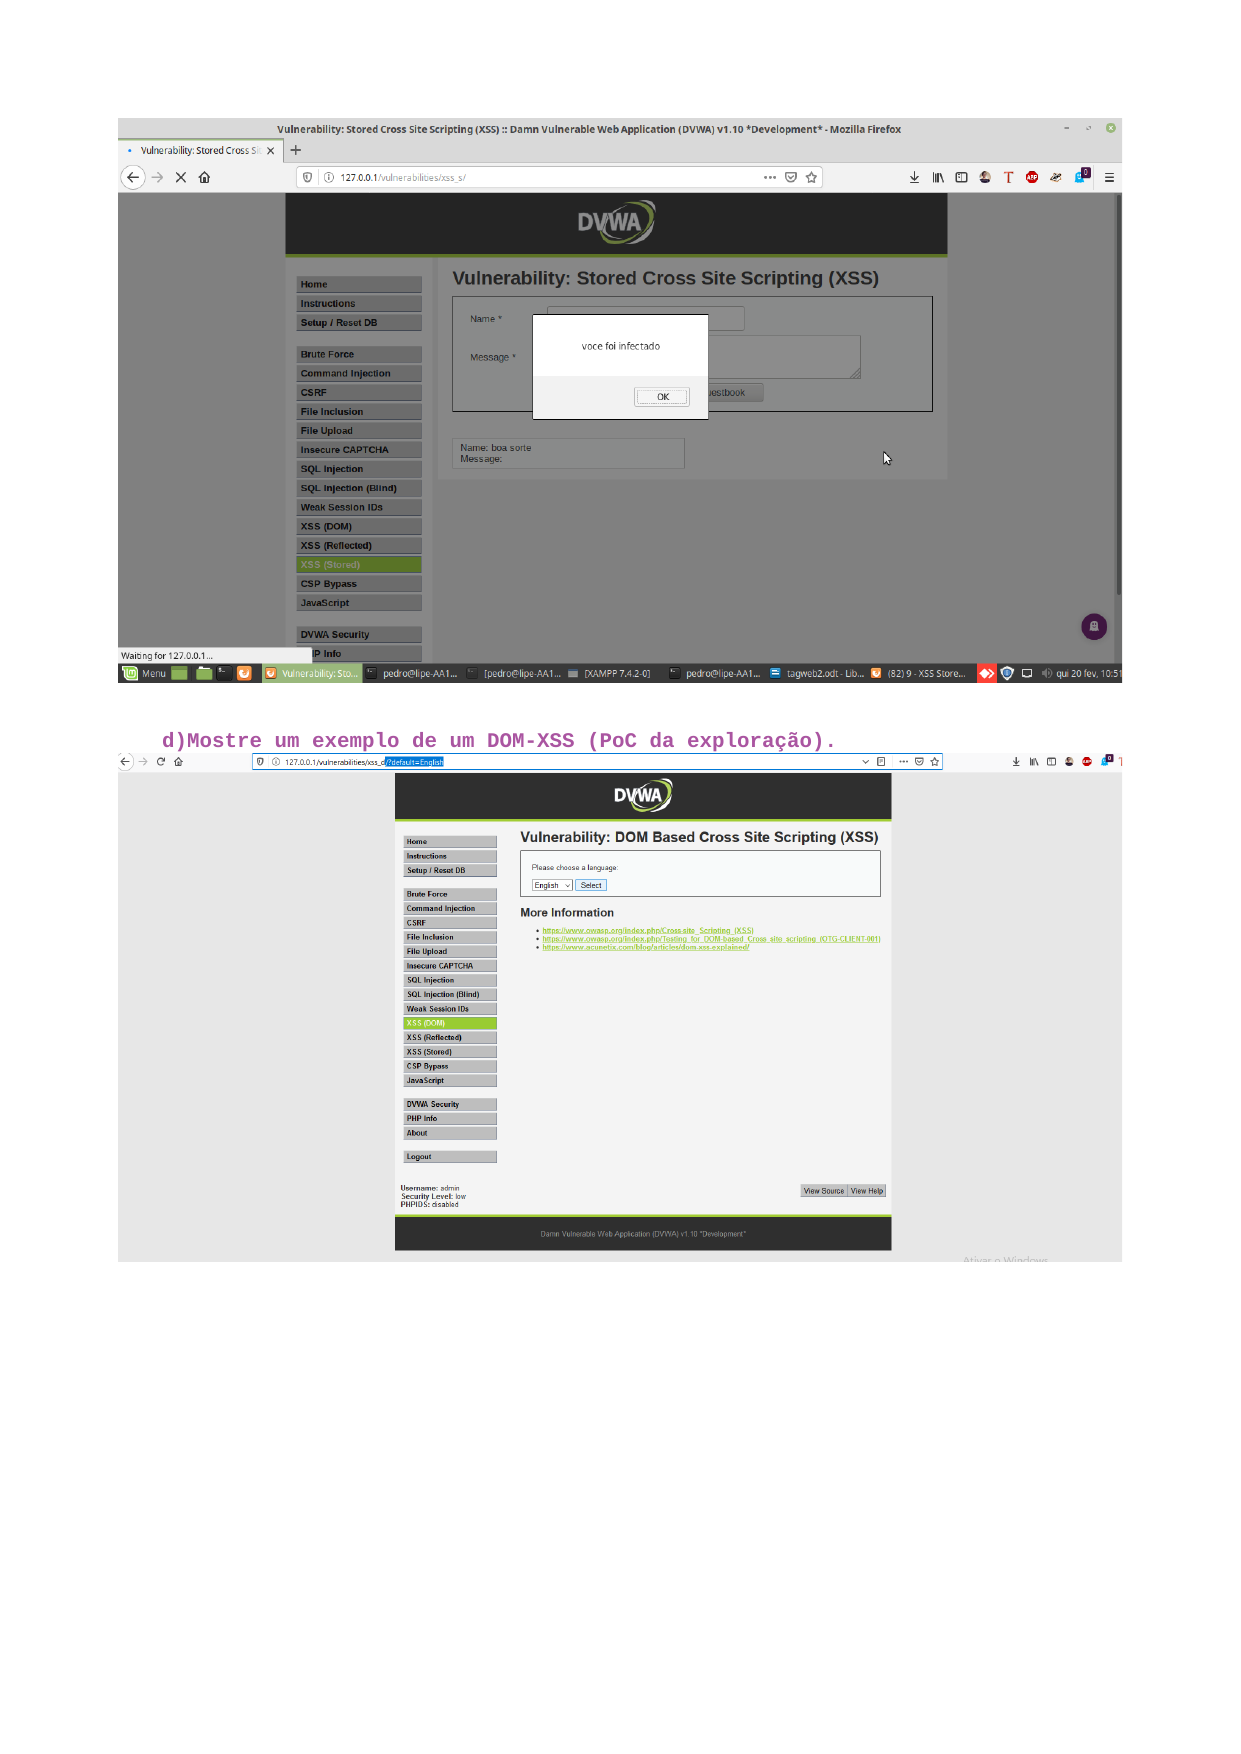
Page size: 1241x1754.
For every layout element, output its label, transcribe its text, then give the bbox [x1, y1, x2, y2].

text d)Mostre um exemplo de um DOM-XSS (PoC da exploração). [118, 730, 1122, 753]
picture [118, 118, 1123, 683]
picture [118, 753, 1123, 1262]
